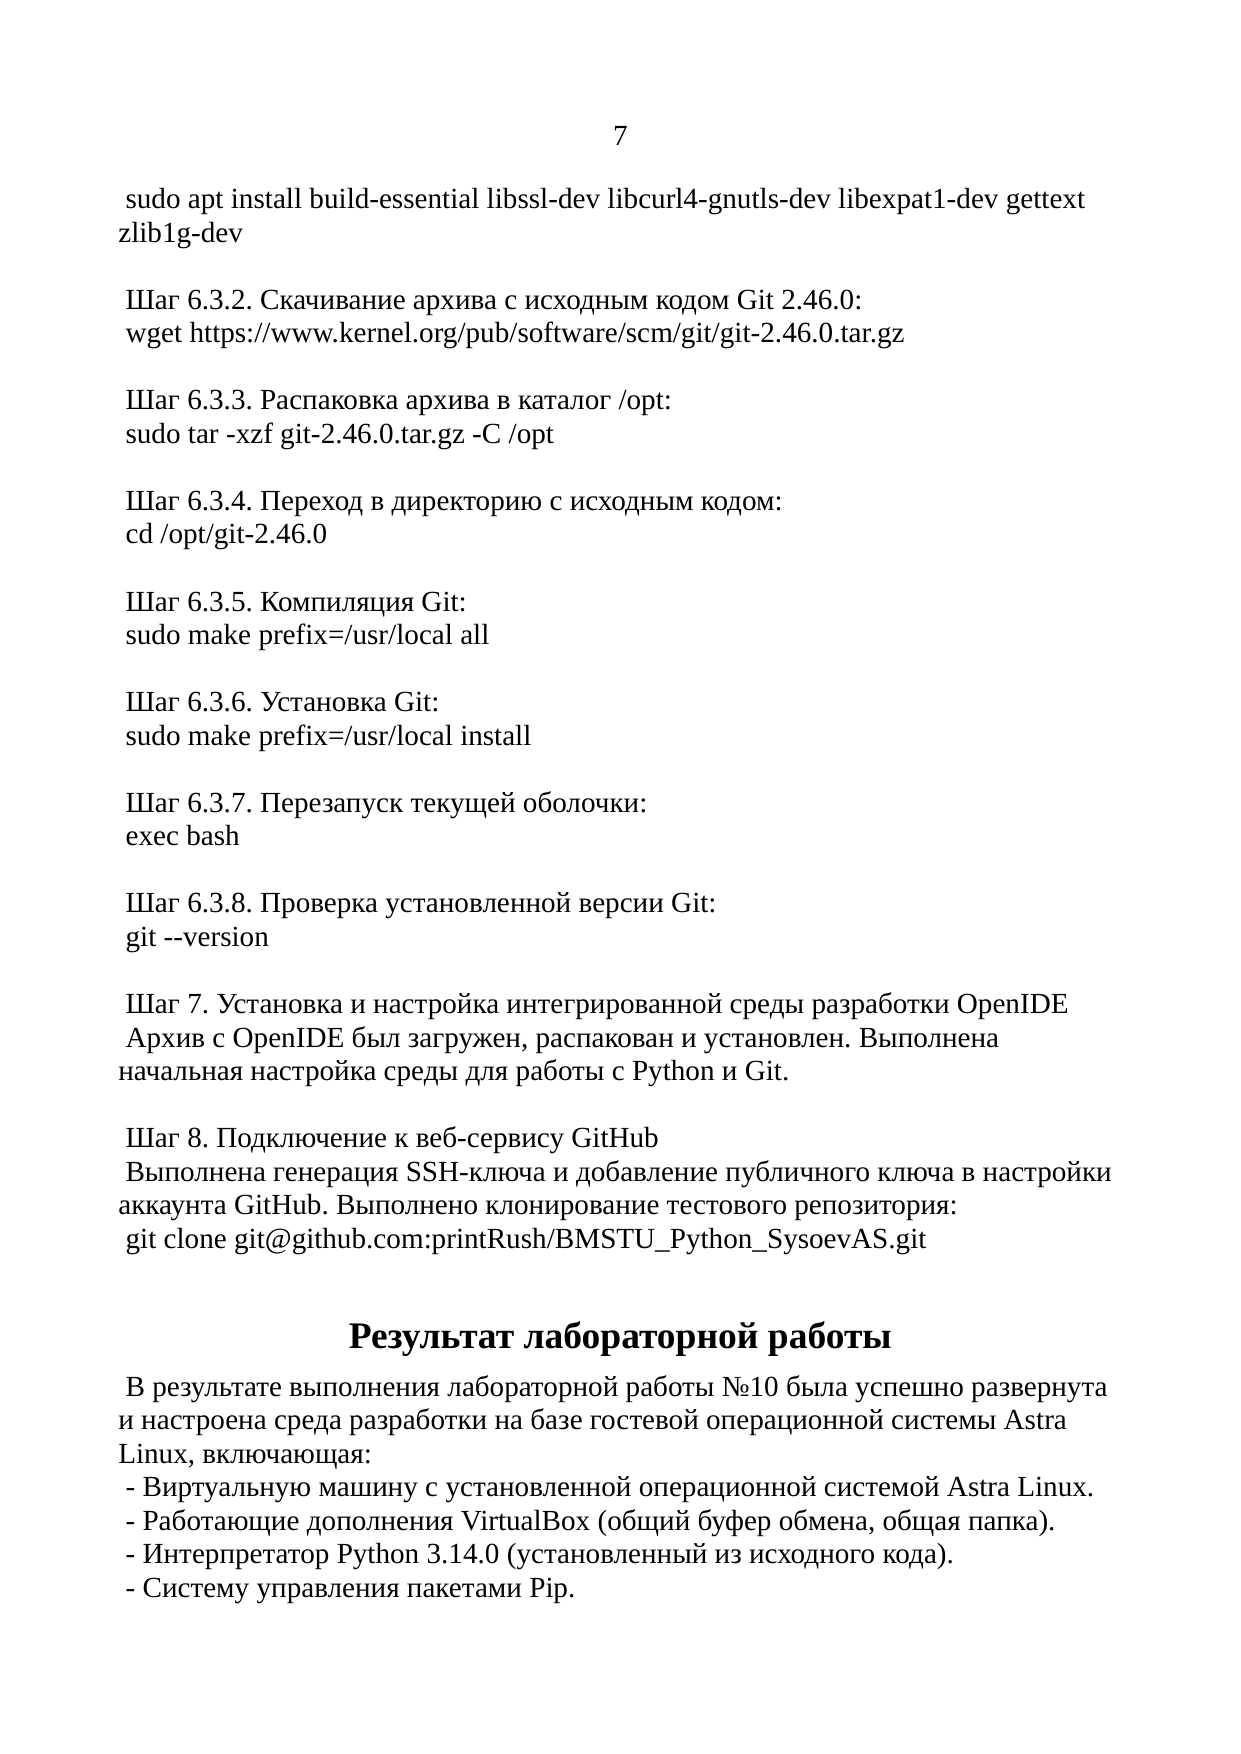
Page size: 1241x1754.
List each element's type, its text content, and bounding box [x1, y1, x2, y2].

text exec bash [118, 818, 1122, 852]
text Шаг 8. Подключение к веб-сервису GitHub [118, 1120, 1122, 1154]
text sudo tar -xzf git-2.46.0.tar.gz -C /opt [118, 416, 1122, 449]
text Архив с OpenIDE был загружен, распакован и установлен. Выполнена начальная настройка среды для работы с Python и Git. [118, 1020, 1122, 1087]
text В результате выполнения лабораторной работы №10 была успешно развернута и настроена среда разработки на базе гостевой операционной системы Astra Linux, включающая: [118, 1369, 1122, 1469]
text git clone git@github.com:printRush/BMSTU_Python_SysoevAS.git [118, 1221, 1122, 1254]
text Шаг 6.3.8. Проверка установленной версии Git: [118, 886, 1122, 919]
text git --version [118, 919, 1122, 953]
text sudo make prefix=/usr/local all [118, 617, 1122, 651]
text Шаг 6.3.3. Распаковка архива в каталог /opt: [118, 382, 1122, 416]
text cd /opt/git-2.46.0 [118, 517, 1122, 550]
text - Интерпретатор Python 3.14.0 (установленный из исходного кода). [118, 1536, 1122, 1570]
text Шаг 6.3.2. Скачивание архива с исходным кодом Git 2.46.0: [118, 282, 1122, 315]
text wget https://www.kernel.org/pub/software/scm/git/git-2.46.0.tar.gz [118, 315, 1122, 349]
text Шаг 6.3.7. Перезапуск текущей оболочки: [118, 785, 1122, 818]
text - Систему управления пакетами Pip. [118, 1570, 1122, 1603]
text Шаг 6.3.5. Компиляция Git: [118, 584, 1122, 617]
text Шаг 7. Установка и настройка интегрированной среды разработки OpenIDE [118, 986, 1122, 1020]
text sudo make prefix=/usr/local install [118, 718, 1122, 751]
text Выполнена генерация SSH-ключа и добавление публичного ключа в настройки аккаунта GitHub. Выполнено клонирование тестового репозитория: [118, 1154, 1122, 1221]
text Шаг 6.3.6. Установка Git: [118, 684, 1122, 718]
subtitle Результат лабораторной работы [118, 1313, 1122, 1356]
text - Работающие дополнения VirtualBox (общий буфер обмена, общая папка). [118, 1503, 1122, 1536]
text sudo apt install build-essential libssl-dev libcurl4-gnutls-dev libexpat1-dev gettext zlib1g-dev [118, 181, 1122, 248]
text Шаг 6.3.4. Переход в директорию с исходным кодом: [118, 483, 1122, 517]
text - Виртуальную машину с установленной операционной системой Astra Linux. [118, 1469, 1122, 1503]
